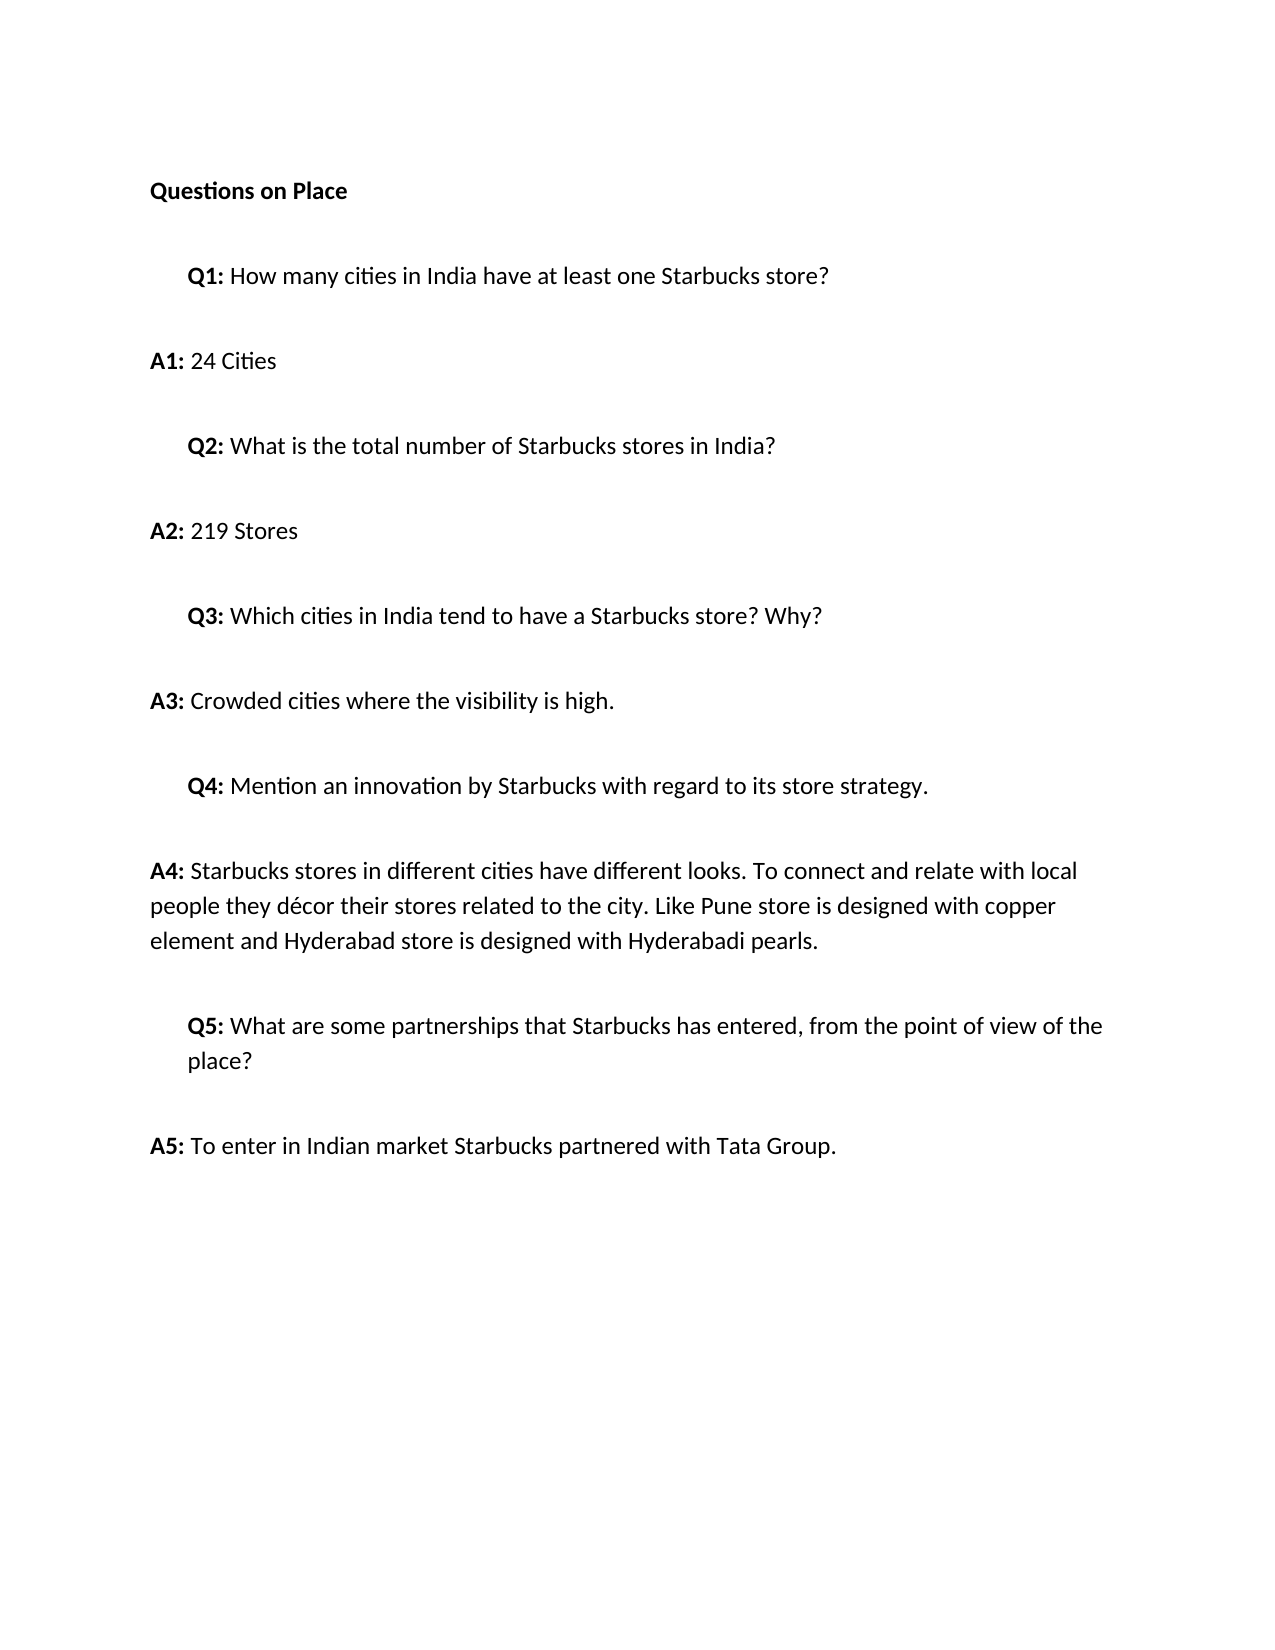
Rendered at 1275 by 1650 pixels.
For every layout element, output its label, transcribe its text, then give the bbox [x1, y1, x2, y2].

text Q3: Which cities in India tend to have a Starbucks store? Why? [187, 600, 1125, 631]
text A3: Crowded cities where the visibility is high. [150, 685, 1125, 716]
text Q2: What is the total number of Starbucks stores in India? [187, 430, 1125, 461]
text A2: 219 Stores [150, 515, 1125, 546]
text A1: 24 Cities [150, 345, 1125, 376]
text Questions on Place [150, 175, 1125, 206]
text A4: Starbucks stores in different cities have different looks. To connect and relate with local people they décor their stores related to the city. Like Pune store is designed with copper element and Hyderabad store is designed with Hyderabadi pearls. [150, 855, 1125, 956]
text Q5: What are some partnerships that Starbucks has entered, from the point of view of the place? [187, 1010, 1125, 1076]
text Q4: Mention an innovation by Starbucks with regard to its store strategy. [187, 770, 1125, 801]
text Q1: How many cities in India have at least one Starbucks store? [187, 260, 1125, 291]
text A5: To enter in Indian market Starbucks partnered with Tata Group. [150, 1130, 1125, 1161]
